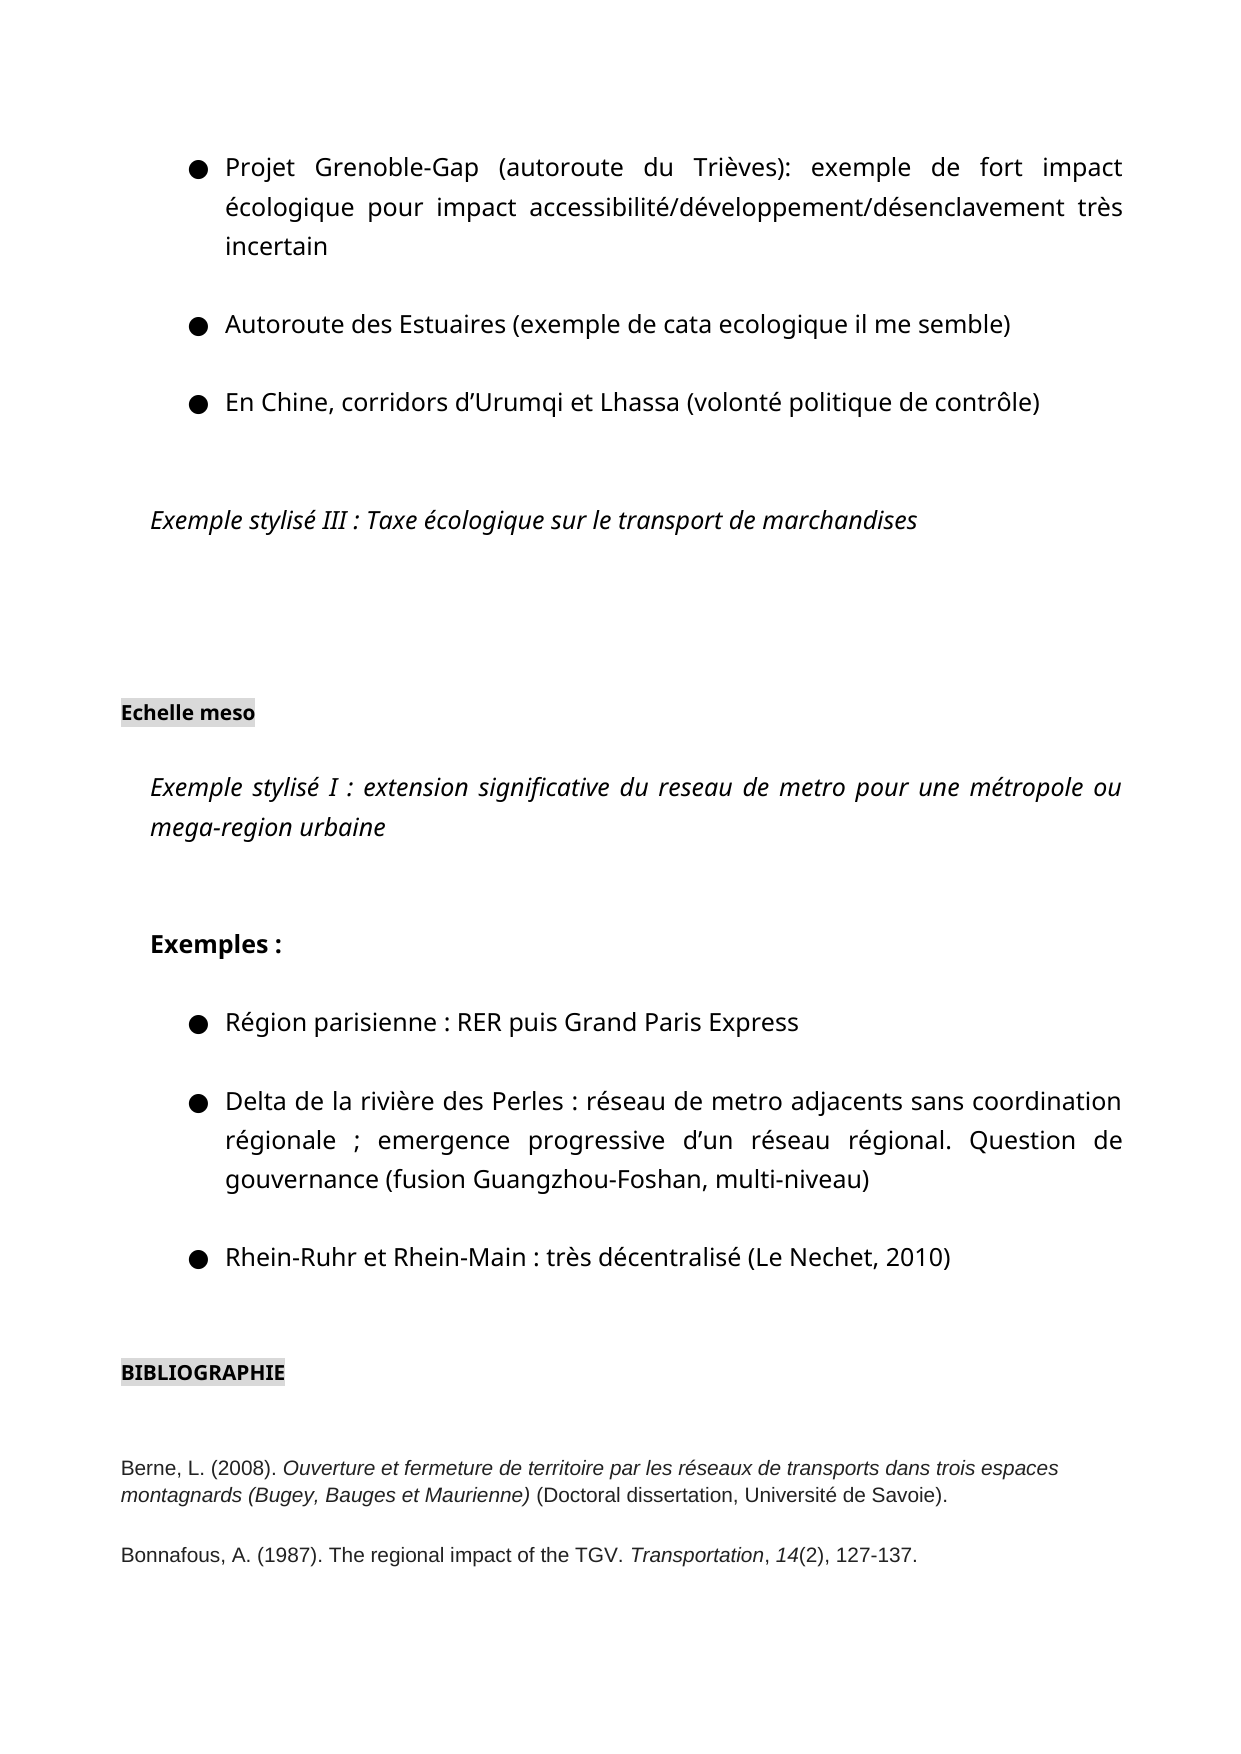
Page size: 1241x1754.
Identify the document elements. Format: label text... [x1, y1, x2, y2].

text Exemple stylisé I : extension significative du reseau de metro pour une métropole ou mega-region urbaine [150, 770, 1124, 843]
text BIBLIOGRAPHIE [121, 1358, 1124, 1386]
list Projet Grenoble-Gap (autoroute du Trièves): exemple de fort impact écologique pour impact accessibilité/développement/désenclavement très incertain [187, 150, 1124, 262]
text Bonnafous, A. (1987). The regional impact of the TGV. Transportation, 14(2), 127-137. [121, 1543, 1124, 1567]
list Delta de la rivière des Perles : réseau de metro adjacents sans coordination régionale ; emergence progressive d’un réseau régional. Question de gouvernance (fusion Guangzhou-Foshan, multi-niveau) [187, 1083, 1124, 1196]
list Rhein-Ruhr et Rhein-Main : très décentralisé (Le Nechet, 2010) [187, 1240, 1124, 1274]
text Berne, L. (2008). Ouverture et fermeture de territoire par les réseaux de transports dans trois espaces montagnards (Bugey, Bauges et Maurienne) (Doctoral dissertation, Université de Savoie). [121, 1455, 1124, 1507]
list En Chine, corridors d’Urumqi et Lhassa (volonté politique de contrôle) [187, 385, 1124, 419]
list Autoroute des Estuaires (exemple de cata ecologique il me semble) [187, 307, 1124, 341]
text Echelle meso [121, 698, 1124, 727]
text Exemple stylisé III : Taxe écologique sur le transport de marchandises [150, 502, 1124, 537]
list Région parisienne : RER puis Grand Paris Express [187, 1005, 1124, 1039]
text Exemples : [150, 927, 1124, 961]
